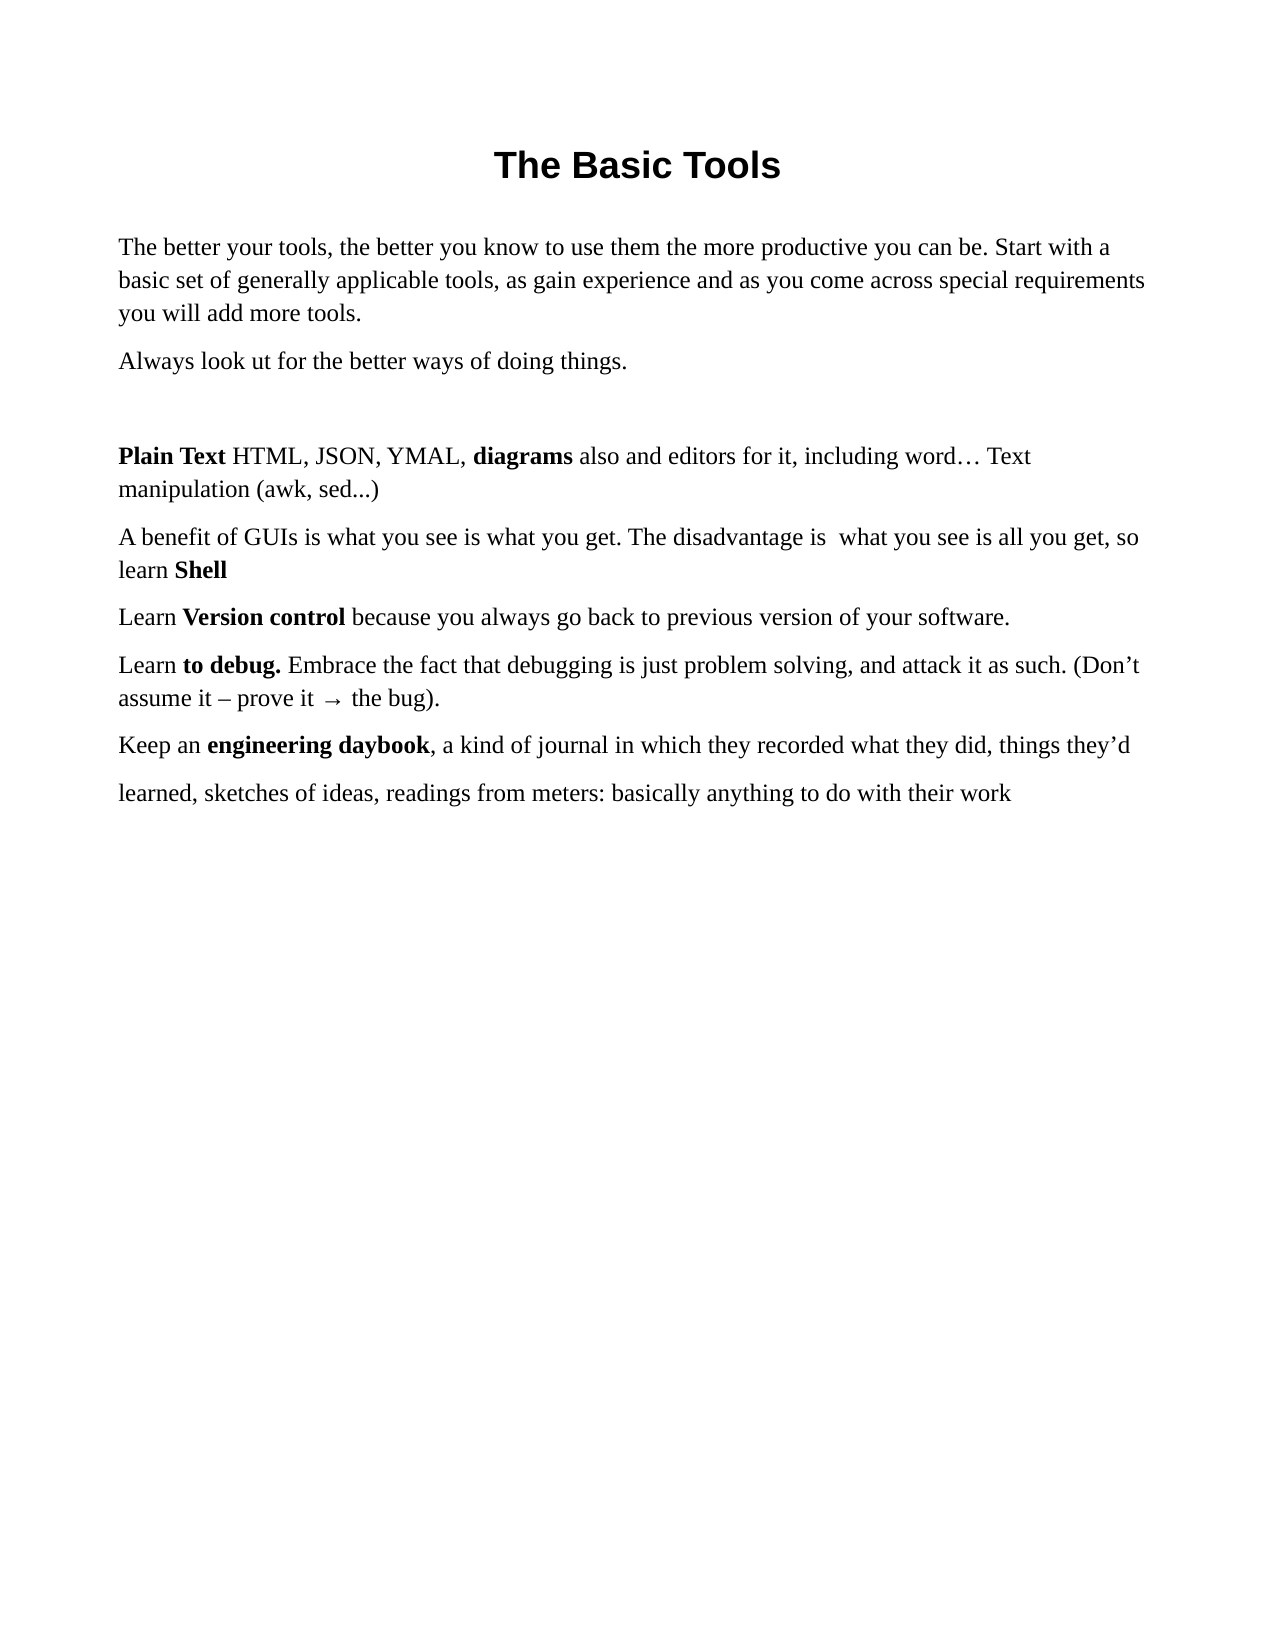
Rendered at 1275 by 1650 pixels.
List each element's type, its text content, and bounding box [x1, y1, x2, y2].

subtitle The Basic Tools [118, 143, 1157, 187]
text Always look ut for the better ways of doing things. [118, 346, 1157, 375]
text A benefit of GUIs is what you see is what you get. The disadvantage is what you see is all you get, so learn Shell [118, 522, 1157, 583]
text Learn Version control because you always go back to previous version of your software. [118, 602, 1157, 631]
text The better your tools, the better you know to use them the more productive you can be. Start with a basic set of generally applicable tools, as gain experience and as you come across special requirements you will add more tools. [118, 199, 1157, 327]
text Keep an engineering daybook, a kind of journal in which they recorded what they did, things they’d [118, 731, 1157, 759]
text Learn to debug. Embrace the fact that debugging is just problem solving, and attack it as such. (Don’t assume it – prove it → the bug). [118, 650, 1157, 712]
text Plain Text HTML, JSON, YMAL, diagrams also and editors for it, including word… Text manipulation (awk, sed...) [118, 441, 1157, 503]
text learned, sketches of ideas, readings from meters: basically anything to do with their work [118, 778, 1157, 807]
